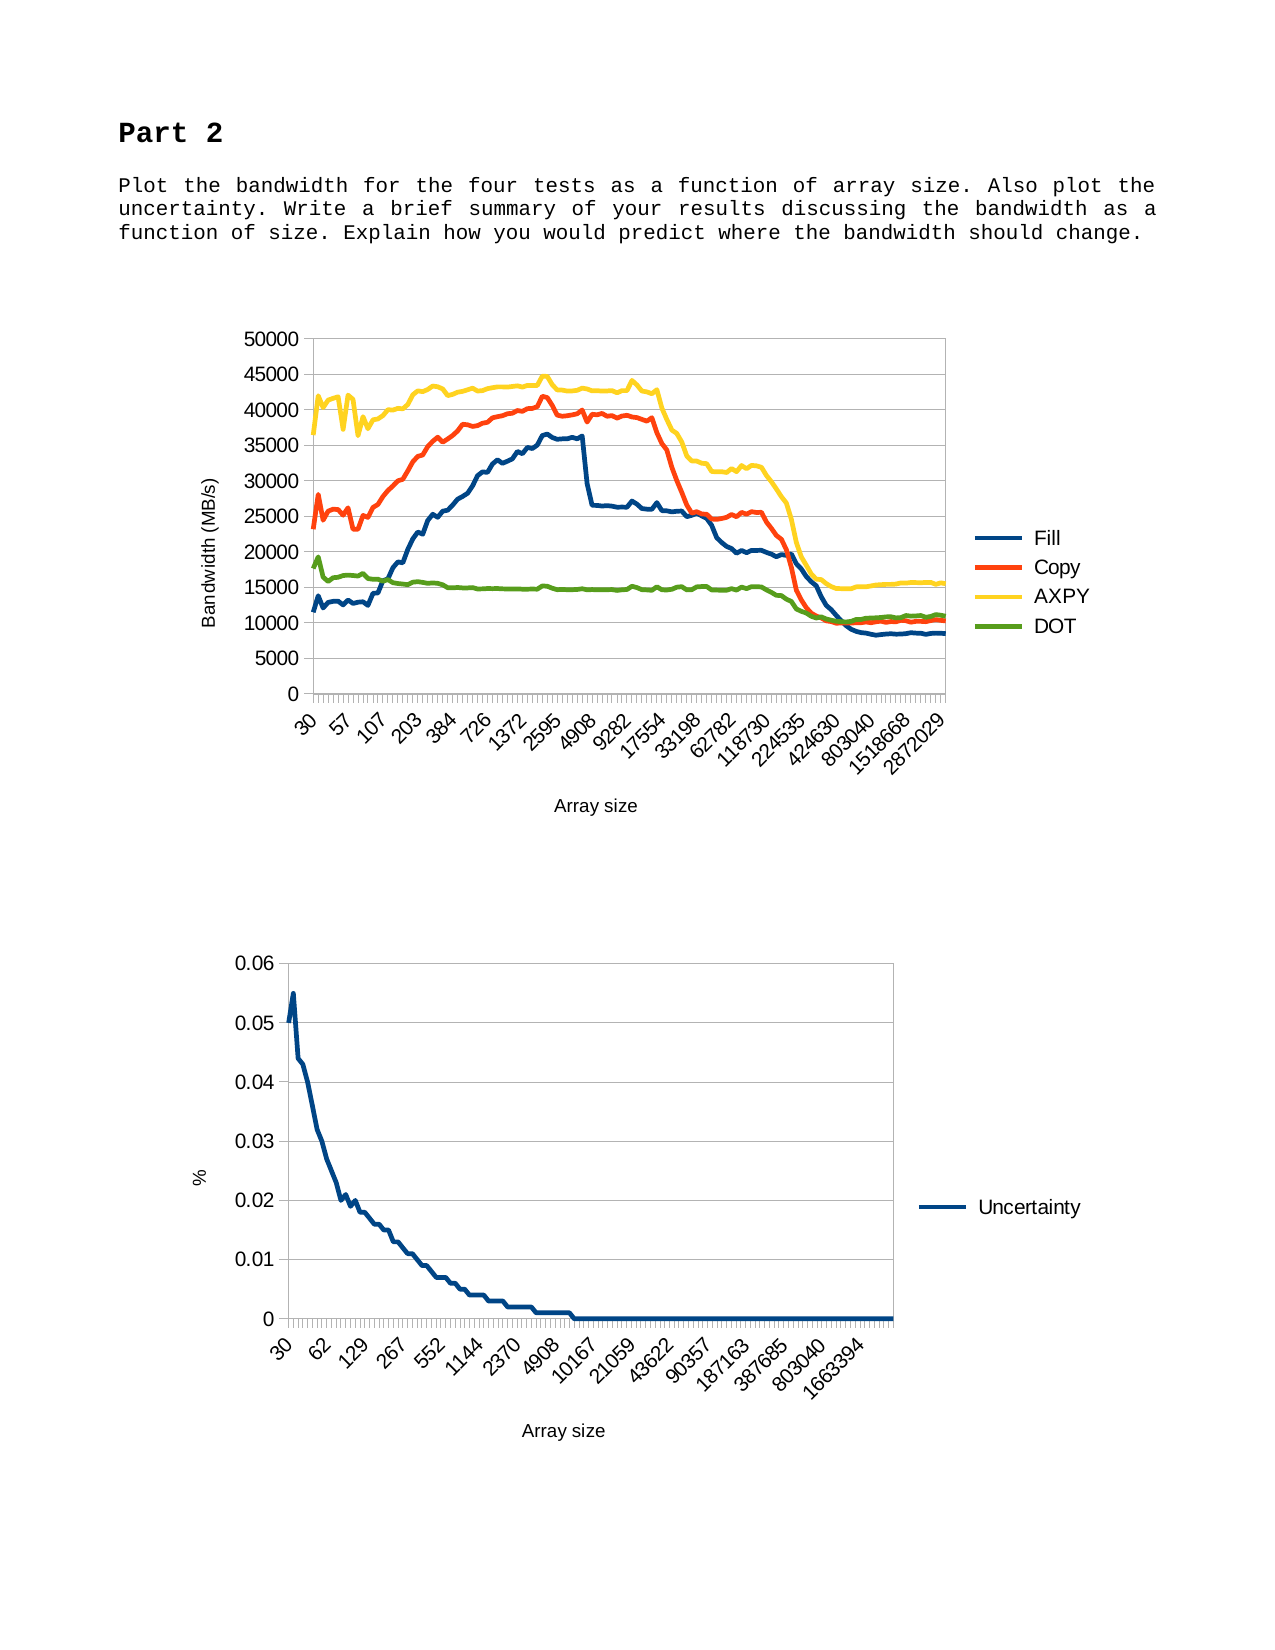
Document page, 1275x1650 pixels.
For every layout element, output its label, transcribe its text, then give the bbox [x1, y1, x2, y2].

text Plot the bandwidth for the four tests as a function of array size. Also plot the uncertainty. Write a brief summary of your results discussing the bandwidth as a function of size. Explain how you would predict where the bandwidth should change. [118, 175, 1157, 246]
text Part 2 [118, 118, 1157, 151]
